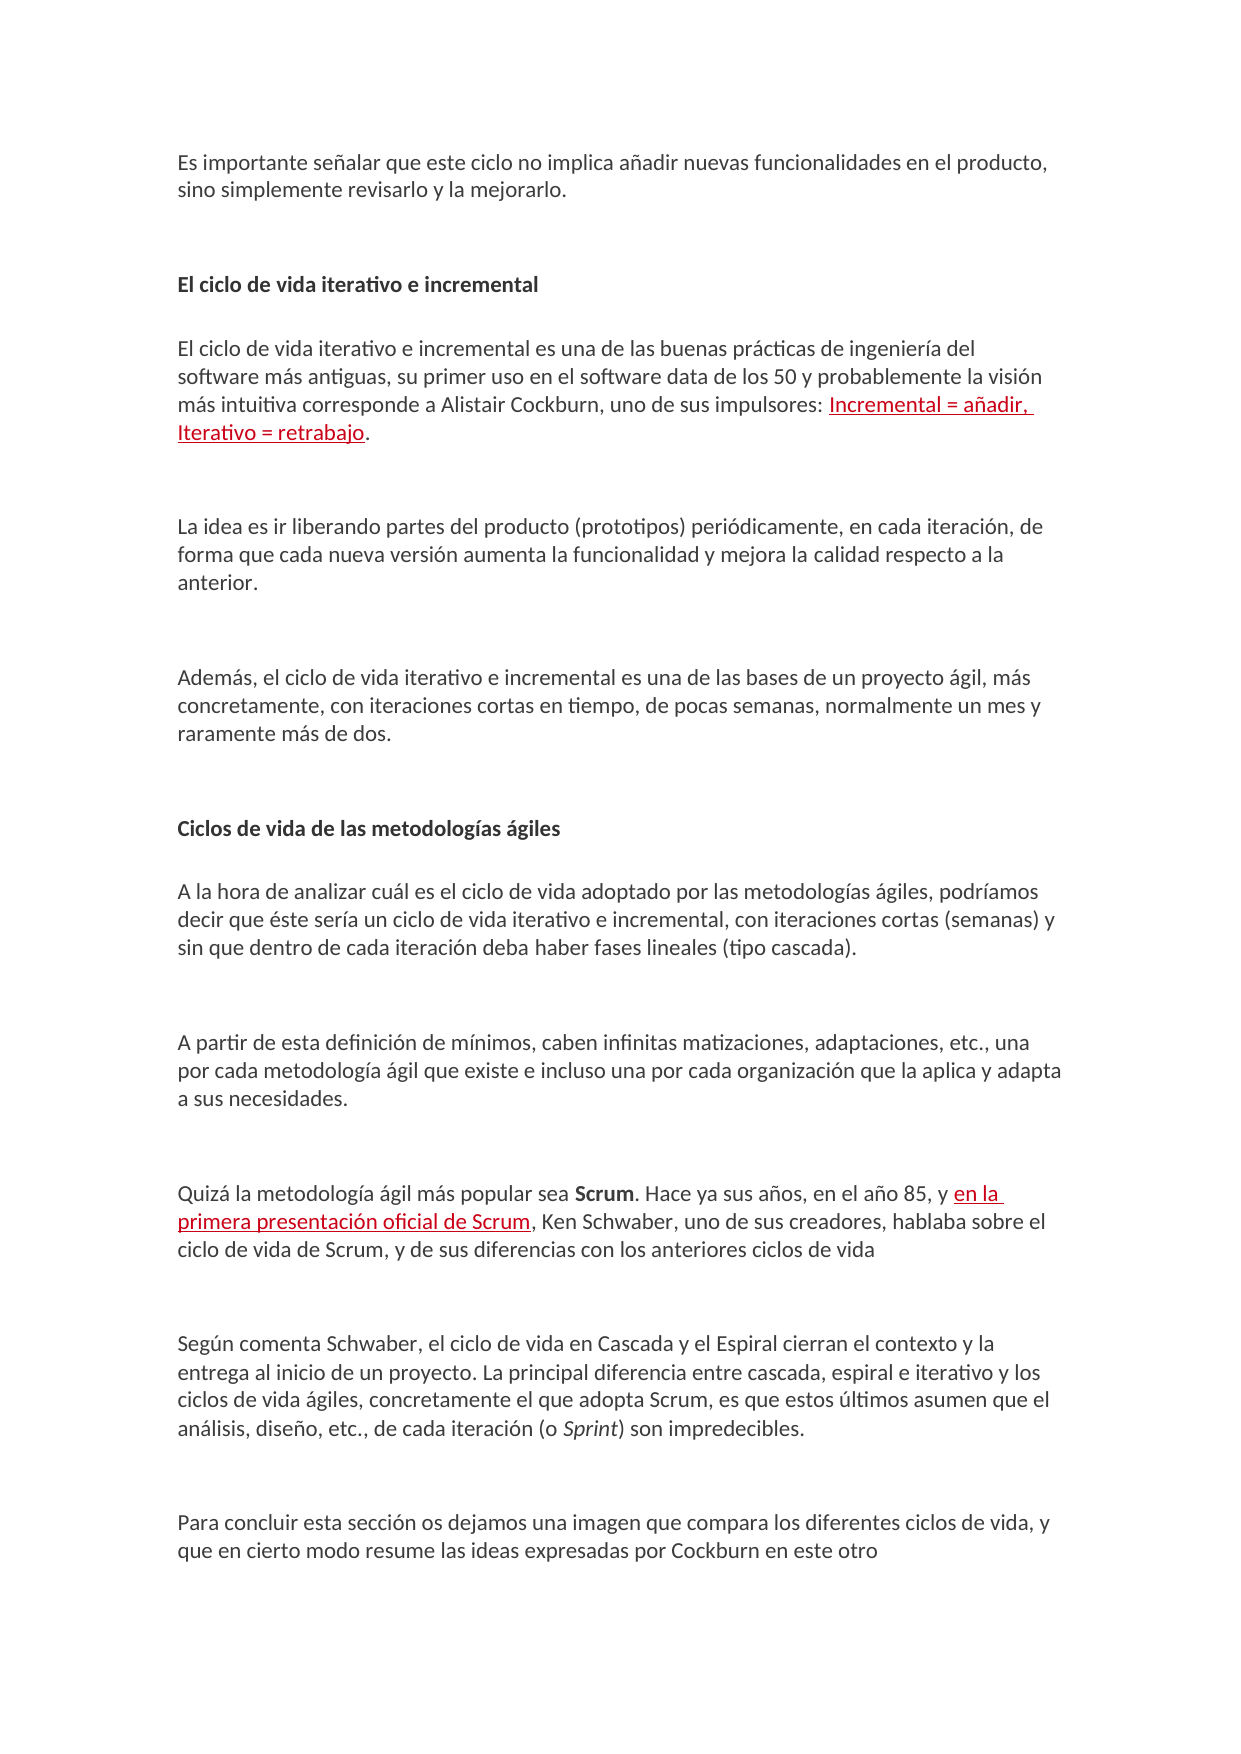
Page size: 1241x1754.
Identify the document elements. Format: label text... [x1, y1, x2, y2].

text La idea es ir liberando partes del producto (prototipos) periódicamente, en cada iteración, de forma que cada nueva versión aumenta la funcionalidad y mejora la calidad respecto a la anterior. [177, 512, 1063, 597]
text Según comenta Schwaber, el ciclo de vida en Cascada y el Espiral cierran el contexto y la entrega al inicio de un proyecto. La principal diferencia entre cascada, espiral e iterativo y los ciclos de vida ágiles, concretamente el que adopta Scrum, es que estos últimos asumen que el análisis, diseño, etc., de cada iteración (o Sprint) son impredecibles. [177, 1329, 1063, 1442]
text El ciclo de vida iterativo e incremental [177, 270, 1063, 298]
text Además, el ciclo de vida iterativo e incremental es una de las bases de un proyecto ágil, más concretamente, con iteraciones cortas en tiempo, de pocas semanas, normalmente un mes y raramente más de dos. [177, 663, 1063, 747]
text Quizá la metodología ágil más popular sea Scrum. Hace ya sus años, en el año 85, y en la primera presentación oficial de Scrum, Ken Schwaber, uno de sus creadores, hablaba sobre el ciclo de vida de Scrum, y de sus diferencias con los anteriores ciclos de vida [177, 1179, 1063, 1263]
text Es importante señalar que este ciclo no implica añadir nuevas funcionalidades en el producto, sino simplemente revisarlo y la mejorarlo. [177, 148, 1063, 204]
text A partir de esta definición de mínimos, caben infinitas matizaciones, adaptaciones, etc., una por cada metodología ágil que existe e incluso una por cada organización que la aplica y adapta a sus necesidades. [177, 1028, 1063, 1112]
text A la hora de analizar cuál es el ciclo de vida adoptado por las metodologías ágiles, podríamos decir que éste sería un ciclo de vida iterativo e incremental, con iteraciones cortas (semanas) y sin que dentro de cada iteración deba haber fases lineales (tipo cascada). [177, 877, 1063, 961]
text El ciclo de vida iterativo e incremental es una de las buenas prácticas de ingeniería del software más antiguas, su primer uso en el software data de los 50 y probablemente la visión más intuitiva corresponde a Alistair Cockburn, uno de sus impulsores: Incremental = añadir, Iterativo = retrabajo. [177, 334, 1063, 446]
text Para concluir esta sección os dejamos una imagen que compara los diferentes ciclos de vida, y que en cierto modo resume las ideas expresadas por Cockburn en este otro [177, 1508, 1063, 1564]
text Ciclos de vida de las metodologías ágiles [177, 814, 1063, 842]
